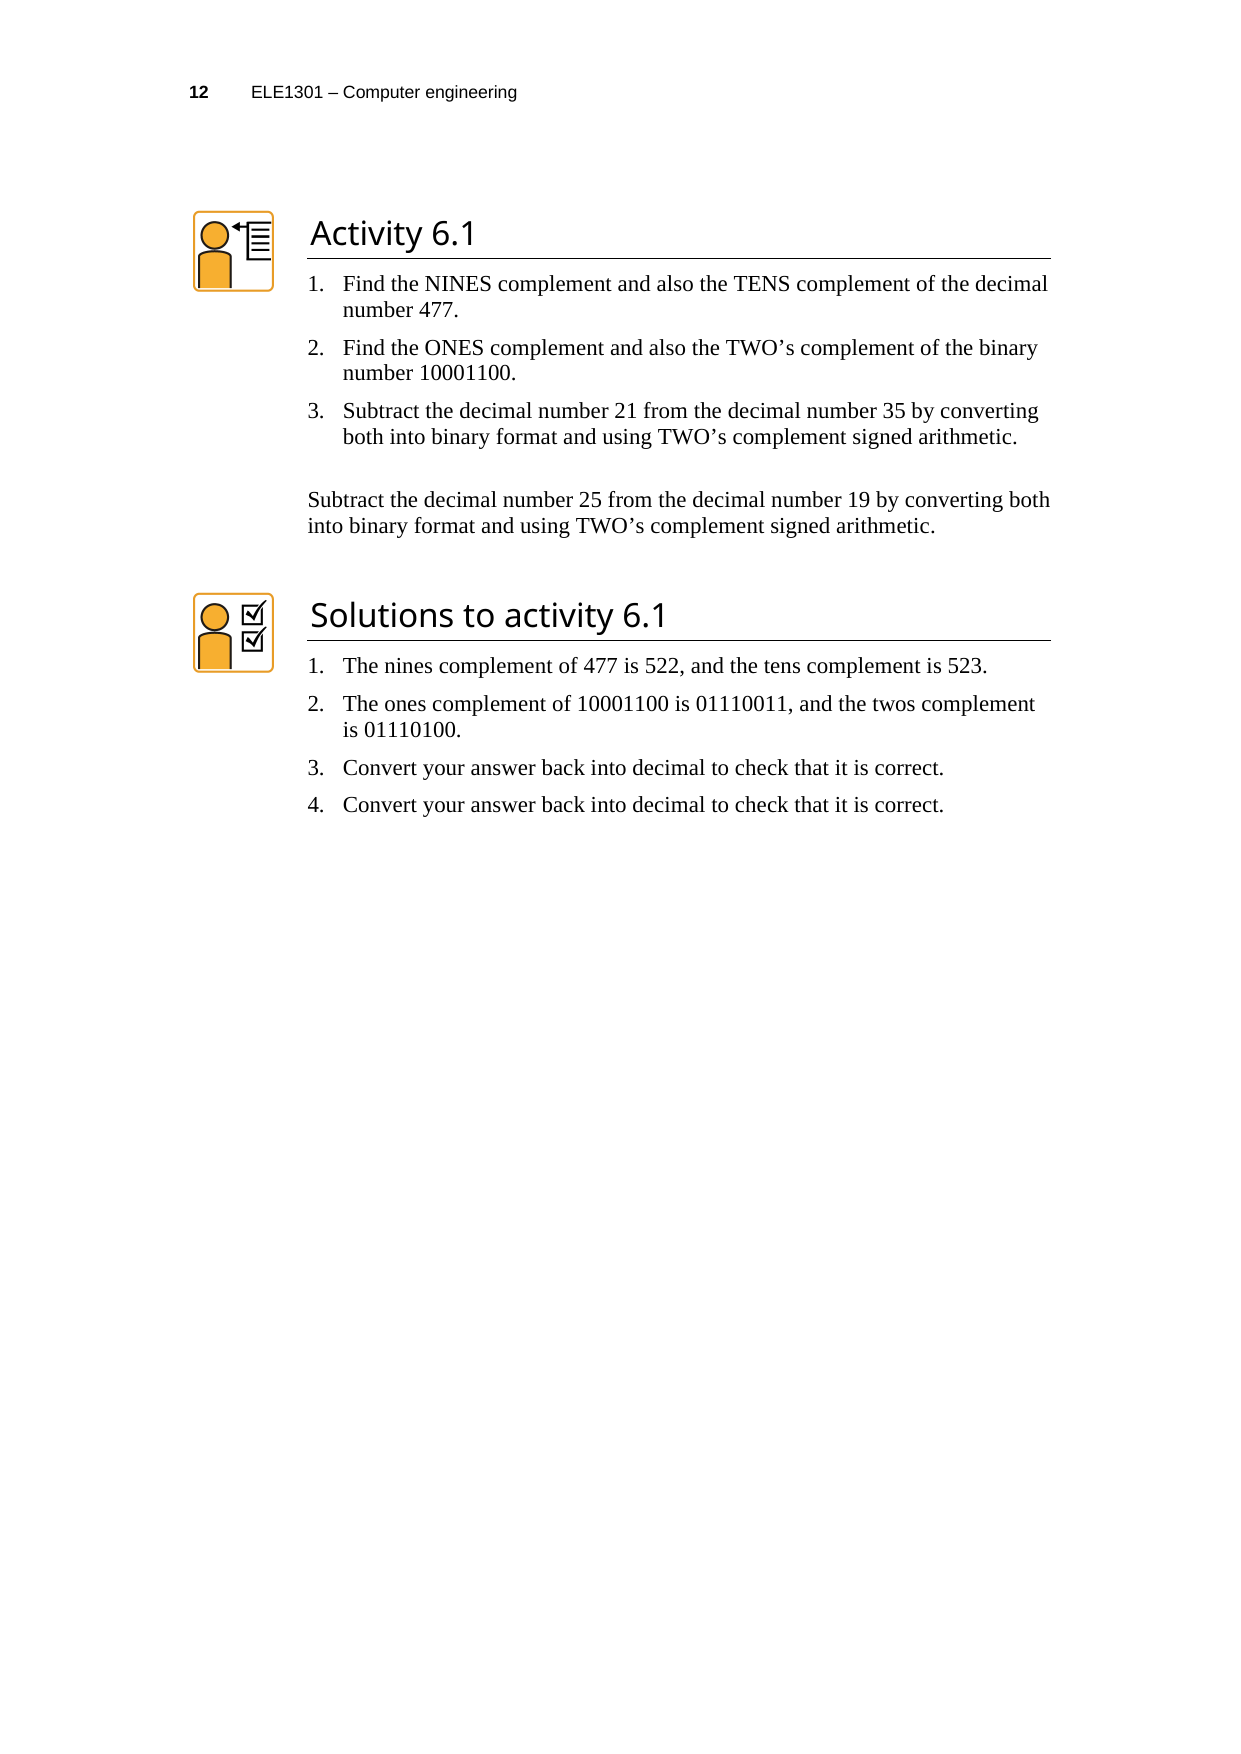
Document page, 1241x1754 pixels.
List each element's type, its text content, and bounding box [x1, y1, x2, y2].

table_header [189, 589, 307, 818]
table_header Solutions to activity 6.1 The nines complement of 477 is 522, and the tens complement is 523. The ones complement of 10001100 is 01110011, and the twos complement is 01110100. Convert your answer back into decimal to check that it is correct. Convert your answer back into decimal to check that it is correct. [307, 589, 1051, 640]
table_header Activity 6.1 Find the NINES complement and also the TENS complement of the decimal number 477. Find the ONES complement and also the TWO’s complement of the binary number 10001100. Subtract the decimal number 21 from the decimal number 35 by converting both into binary format and using TWO’s complement signed arithmetic. Subtract the decimal number 25 from the decimal number 19 by converting both into binary format and using TWO’s complement signed arithmetic. [307, 207, 1051, 258]
table_header Solutions to activity 6.1 The nines complement of 477 is 522, and the tens complement is 523. The ones complement of 10001100 is 01110011, and the twos complement is 01110100. Convert your answer back into decimal to check that it is correct. Convert your answer back into decimal to check that it is correct. [307, 641, 1051, 818]
table_header Activity 6.1 Find the NINES complement and also the TENS complement of the decimal number 477. Find the ONES complement and also the TWO’s complement of the binary number 10001100. Subtract the decimal number 21 from the decimal number 35 by converting both into binary format and using TWO’s complement signed arithmetic. Subtract the decimal number 25 from the decimal number 19 by converting both into binary format and using TWO’s complement signed arithmetic. [307, 259, 1051, 538]
picture [188, 206, 278, 296]
table_header [189, 207, 307, 538]
picture [188, 588, 278, 677]
